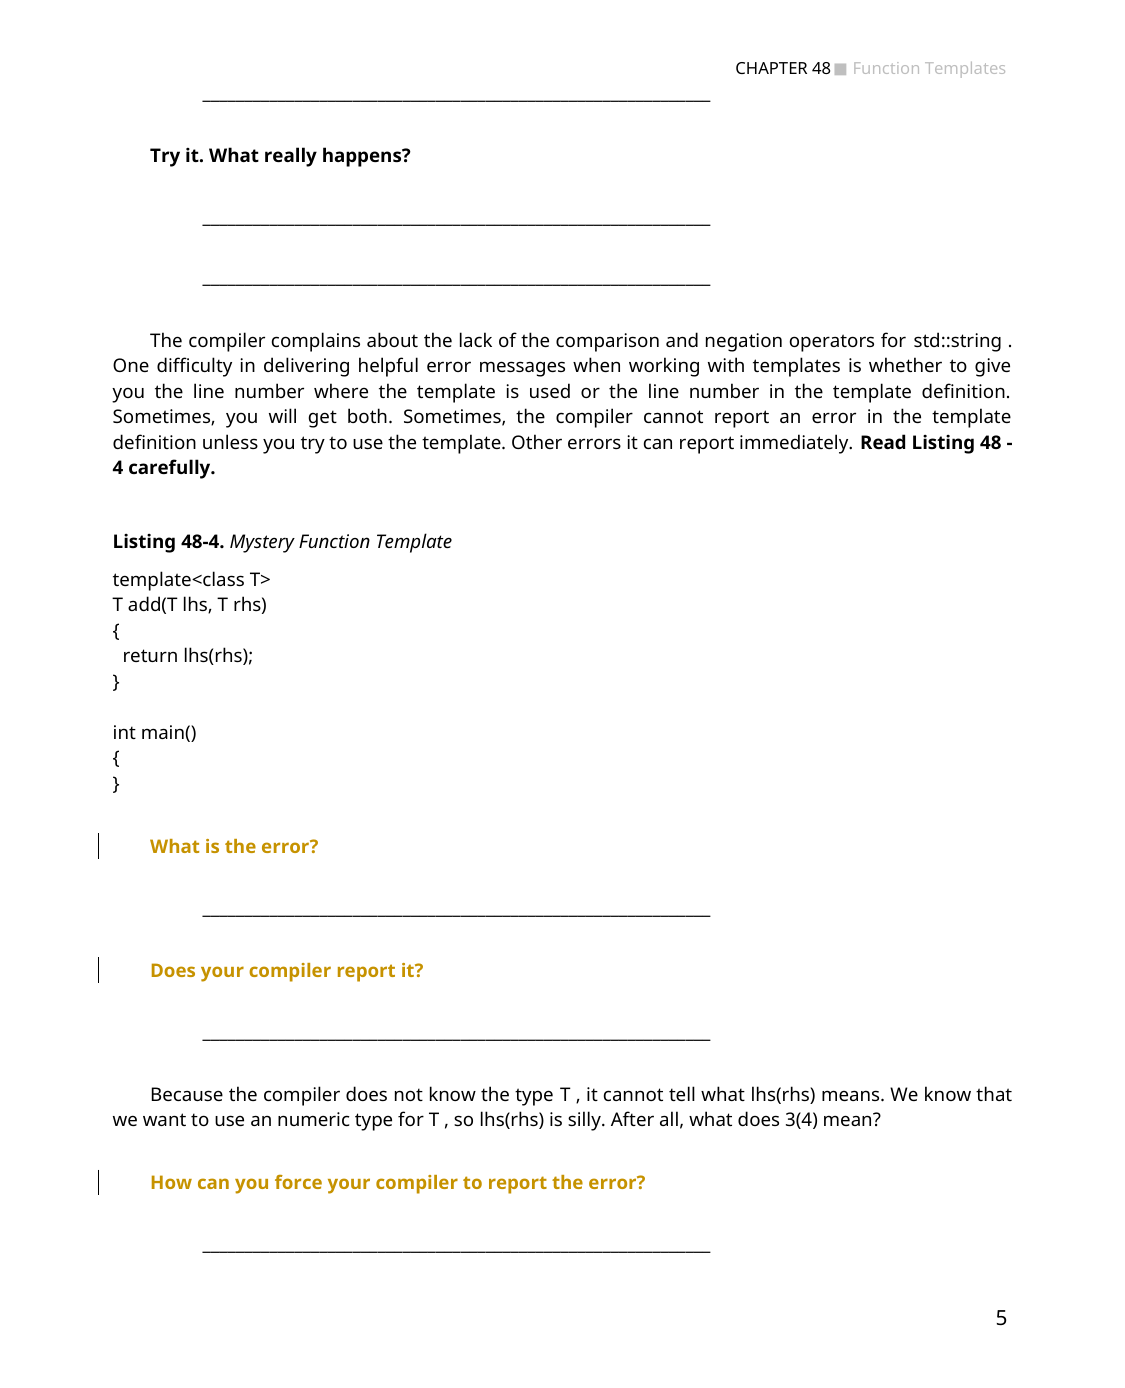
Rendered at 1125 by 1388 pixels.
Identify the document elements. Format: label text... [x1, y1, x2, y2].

list _____________________________________________________________ [202, 1018, 1012, 1043]
text { [112, 617, 1012, 642]
text The compiler complains about the lack of the comparison and negation operators for std::string . One difficulty in delivering helpful error messages when working with templates is whether to give you the line number where the template is used or the line number in the template definition. Sometimes, you will get both. Sometimes, the compiler cannot report an error in the template definition unless you try to use the template. Other errors it can report immediately. Read Listing 48 - 4 carefully. [112, 327, 1012, 480]
text Listing 48-4. Mystery Function Template [112, 528, 1012, 553]
text int main() [112, 719, 1012, 744]
list _____________________________________________________________ [202, 79, 1012, 104]
text Does your compiler report it? [112, 957, 1012, 983]
list _____________________________________________________________ [202, 1231, 1012, 1256]
list _____________________________________________________________ [202, 203, 1012, 228]
text template<class T> [112, 566, 1012, 591]
list _____________________________________________________________ [202, 264, 1012, 289]
text T add(T lhs, T rhs) [112, 591, 1012, 617]
text How can you force your compiler to report the error? [112, 1169, 1012, 1195]
list _____________________________________________________________ [202, 894, 1012, 919]
text What is the error? [112, 833, 1012, 859]
text } [112, 770, 1012, 796]
text Because the compiler does not know the type T , it cannot tell what lhs(rhs) means. We know that we want to use an numeric type for T , so lhs(rhs) is silly. After all, what does 3(4) mean? [112, 1081, 1012, 1132]
text return lhs(rhs); [112, 642, 1012, 668]
text Try it. What really happens? [112, 142, 1012, 167]
text } [112, 668, 1012, 693]
text { [112, 744, 1012, 770]
